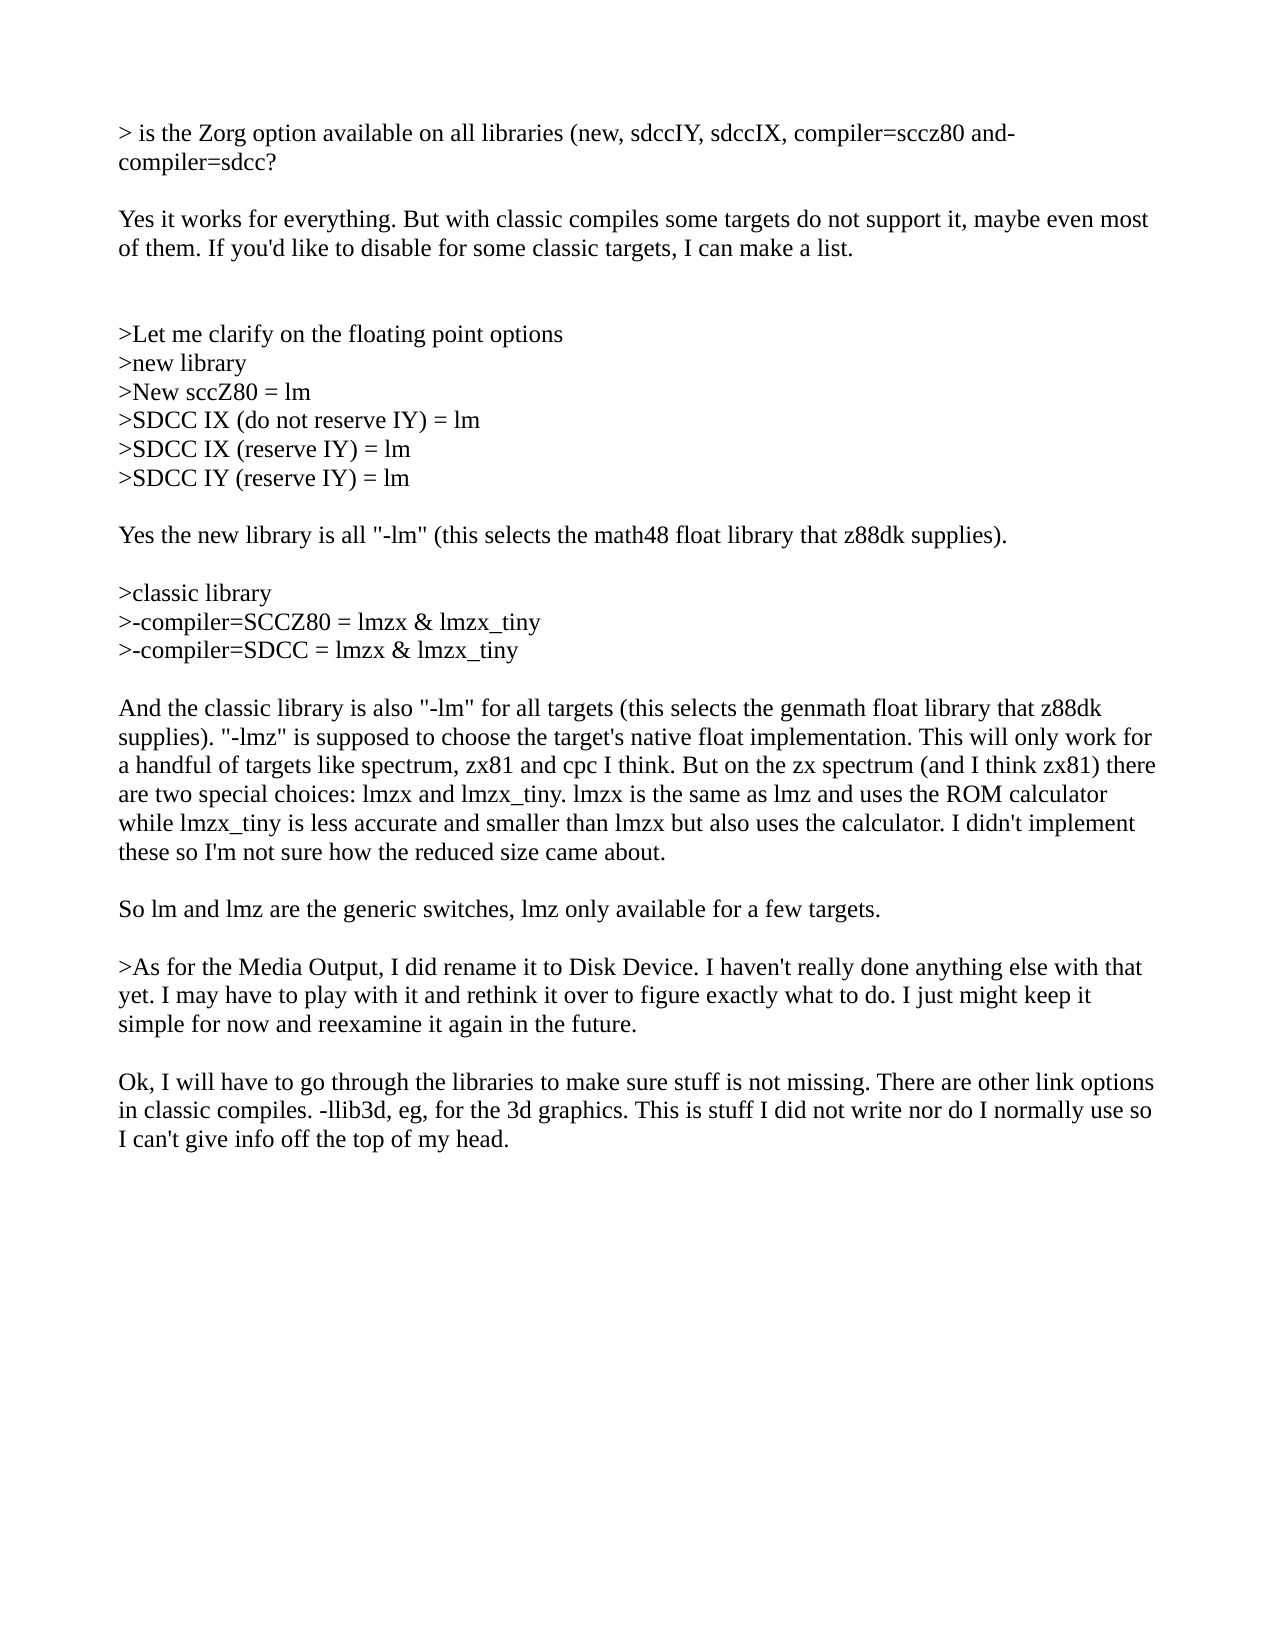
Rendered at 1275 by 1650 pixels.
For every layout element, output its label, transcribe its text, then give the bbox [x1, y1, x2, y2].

text >New sccZ80 = lm [118, 377, 1157, 406]
text Yes the new library is all "-lm" (this selects the math48 float library that z88dk supplies). [118, 521, 1157, 549]
text >Let me clarify on the floating point options [118, 319, 1157, 348]
text >SDCC IY (reserve IY) = lm [118, 463, 1157, 492]
text Yes it works for everything. But with classic compiles some targets do not support it, maybe even most of them. If you'd like to disable for some classic targets, I can make a list. [118, 204, 1157, 262]
text >-compiler=SCCZ80 = lmzx & lmzx_tiny [118, 607, 1157, 636]
text >classic library [118, 578, 1157, 607]
text Ok, I will have to go through the libraries to make sure stuff is not missing. There are other link options in classic compiles. -llib3d, eg, for the 3d graphics. This is stuff I did not write nor do I normally use so I can't give info off the top of my head. [118, 1067, 1157, 1153]
text >SDCC IX (reserve IY) = lm [118, 434, 1157, 463]
text >-compiler=SDCC = lmzx & lmzx_tiny [118, 636, 1157, 664]
text >new library [118, 348, 1157, 377]
text >As for the Media Output, I did rename it to Disk Device. I haven't really done anything else with that yet. I may have to play with it and rethink it over to figure exactly what to do. I just might keep it simple for now and reexamine it again in the future. [118, 952, 1157, 1038]
text So lm and lmz are the generic switches, lmz only available for a few targets. [118, 894, 1157, 923]
text >SDCC IX (do not reserve IY) = lm [118, 406, 1157, 434]
text > is the Zorg option available on all libraries (new, sdccIY, sdccIX, compiler=sccz80 and-compiler=sdcc? [118, 118, 1157, 176]
text And the classic library is also "-lm" for all targets (this selects the genmath float library that z88dk supplies). "-lmz" is supposed to choose the target's native float implementation. This will only work for a handful of targets like spectrum, zx81 and cpc I think. But on the zx spectrum (and I think zx81) there are two special choices: lmzx and lmzx_tiny. lmzx is the same as lmz and uses the ROM calculator while lmzx_tiny is less accurate and smaller than lmzx but also uses the calculator. I didn't implement these so I'm not sure how the reduced size came about. [118, 693, 1157, 866]
